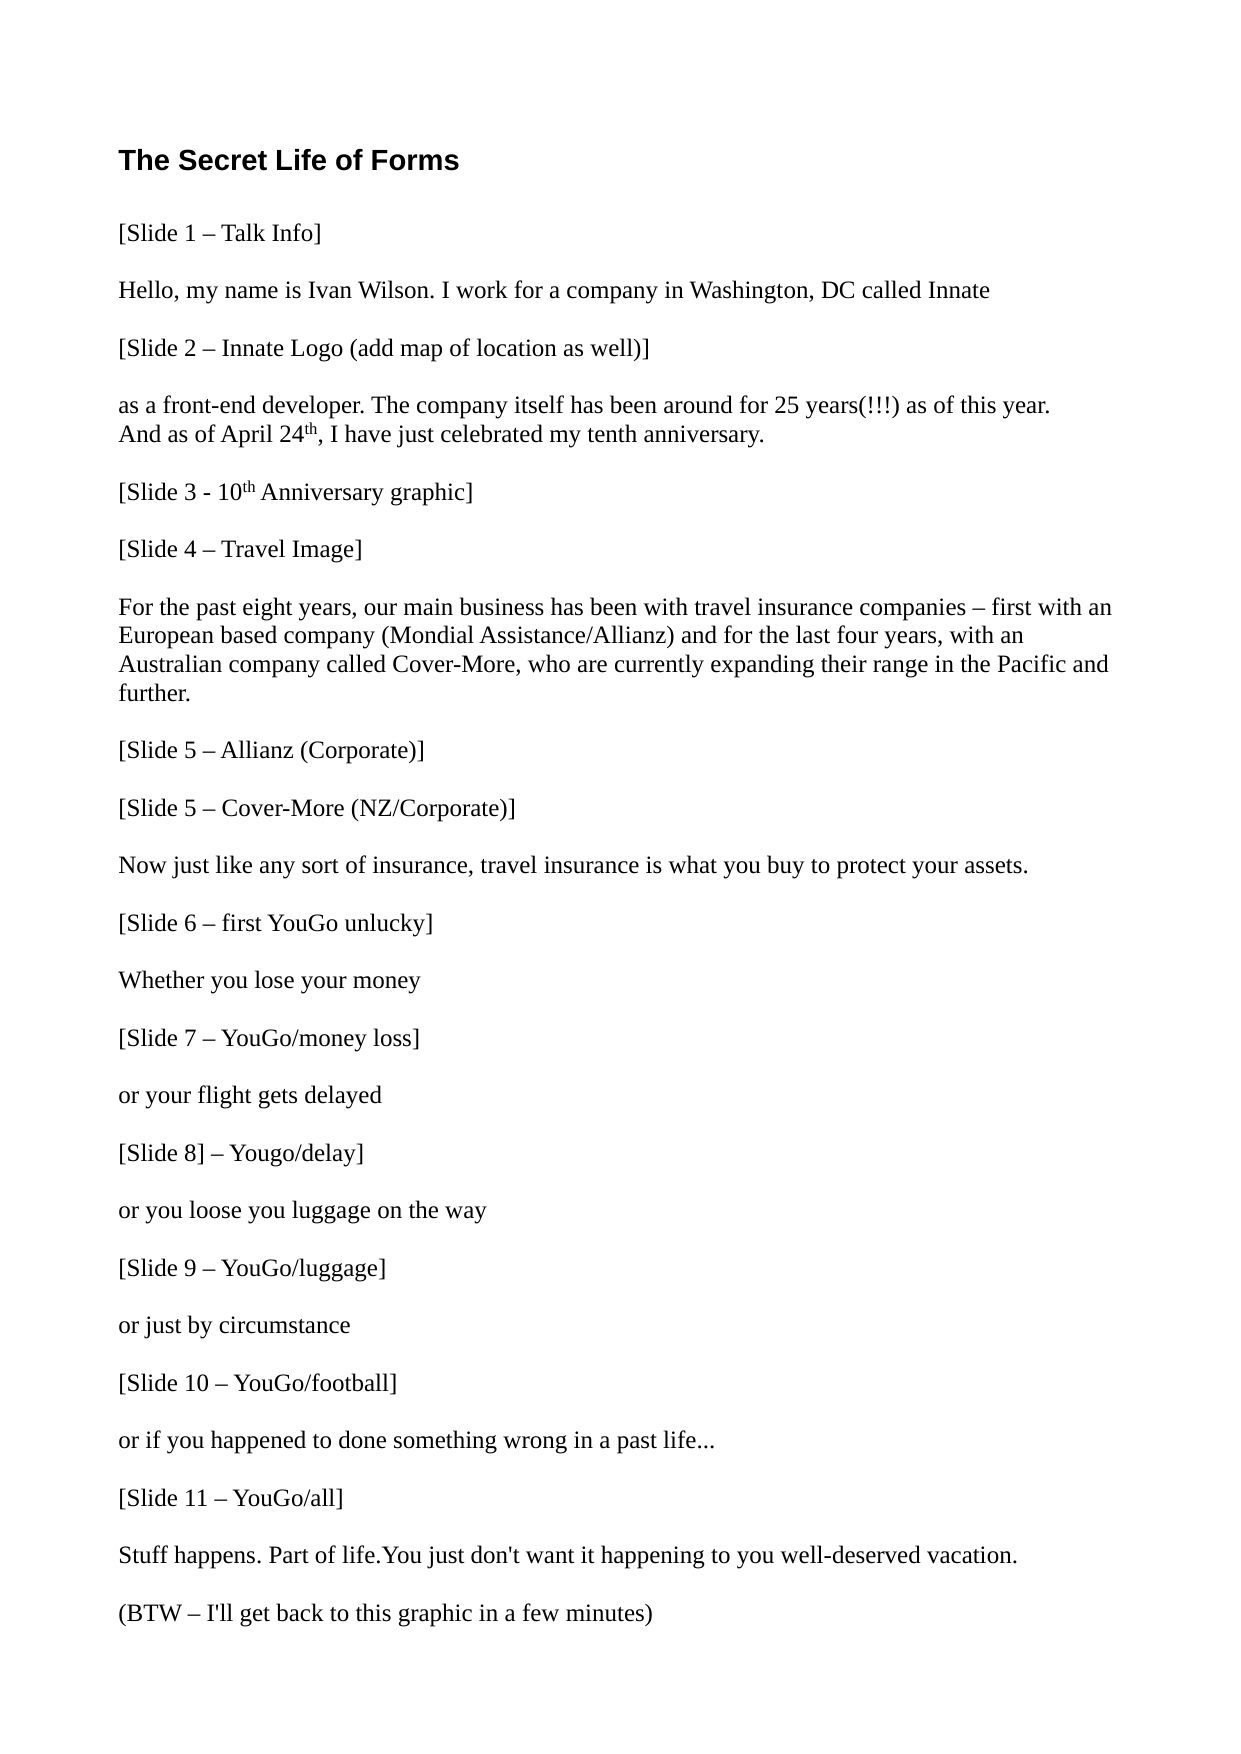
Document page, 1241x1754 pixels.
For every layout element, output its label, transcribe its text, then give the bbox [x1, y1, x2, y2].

text [Slide 1 – Talk Info] [118, 218, 1122, 247]
text [Slide 7 – YouGo/money loss] [118, 1023, 1122, 1052]
text [Slide 3 - 10th Anniversary graphic] [118, 477, 1122, 505]
text or just by circumstance [118, 1310, 1122, 1339]
text [Slide 4 – Travel Image] [118, 534, 1122, 563]
text Hello, my name is Ivan Wilson. I work for a company in Washington, DC called Innate [118, 275, 1122, 304]
text And as of April 24th, I have just celebrated my tenth anniversary. [118, 419, 1122, 448]
text For the past eight years, our main business has been with travel insurance companies – first with an European based company (Mondial Assistance/Allianz) and for the last four years, with an Australian company called Cover-More, who are currently expanding their range in the Pacific and further. [118, 592, 1122, 707]
text [Slide 8] – Yougo/delay] [118, 1138, 1122, 1167]
text or you loose you luggage on the way [118, 1195, 1122, 1224]
text as a front-end developer. The company itself has been around for 25 years(!!!) as of this year. [118, 390, 1122, 419]
text [Slide 2 – Innate Logo (add map of location as well)] [118, 333, 1122, 362]
text or if you happened to done something wrong in a past life... [118, 1425, 1122, 1454]
text [Slide 5 – Cover-More (NZ/Corporate)] [118, 793, 1122, 822]
text Now just like any sort of insurance, travel insurance is what you buy to protect your assets. [118, 850, 1122, 879]
text [Slide 6 – first YouGo unlucky] [118, 908, 1122, 937]
subtitle The Secret Life of Forms [118, 143, 1122, 177]
text [Slide 10 – YouGo/football] [118, 1368, 1122, 1397]
text Whether you lose your money [118, 965, 1122, 994]
text [Slide 11 – YouGo/all] [118, 1483, 1122, 1512]
text Stuff happens. Part of life.You just don't want it happening to you well-deserved vacation. [118, 1540, 1122, 1569]
text [Slide 5 – Allianz (Corporate)] [118, 735, 1122, 764]
text (BTW – I'll get back to this graphic in a few minutes) [118, 1598, 1122, 1627]
text [Slide 9 – YouGo/luggage] [118, 1253, 1122, 1282]
text or your flight gets delayed [118, 1080, 1122, 1109]
